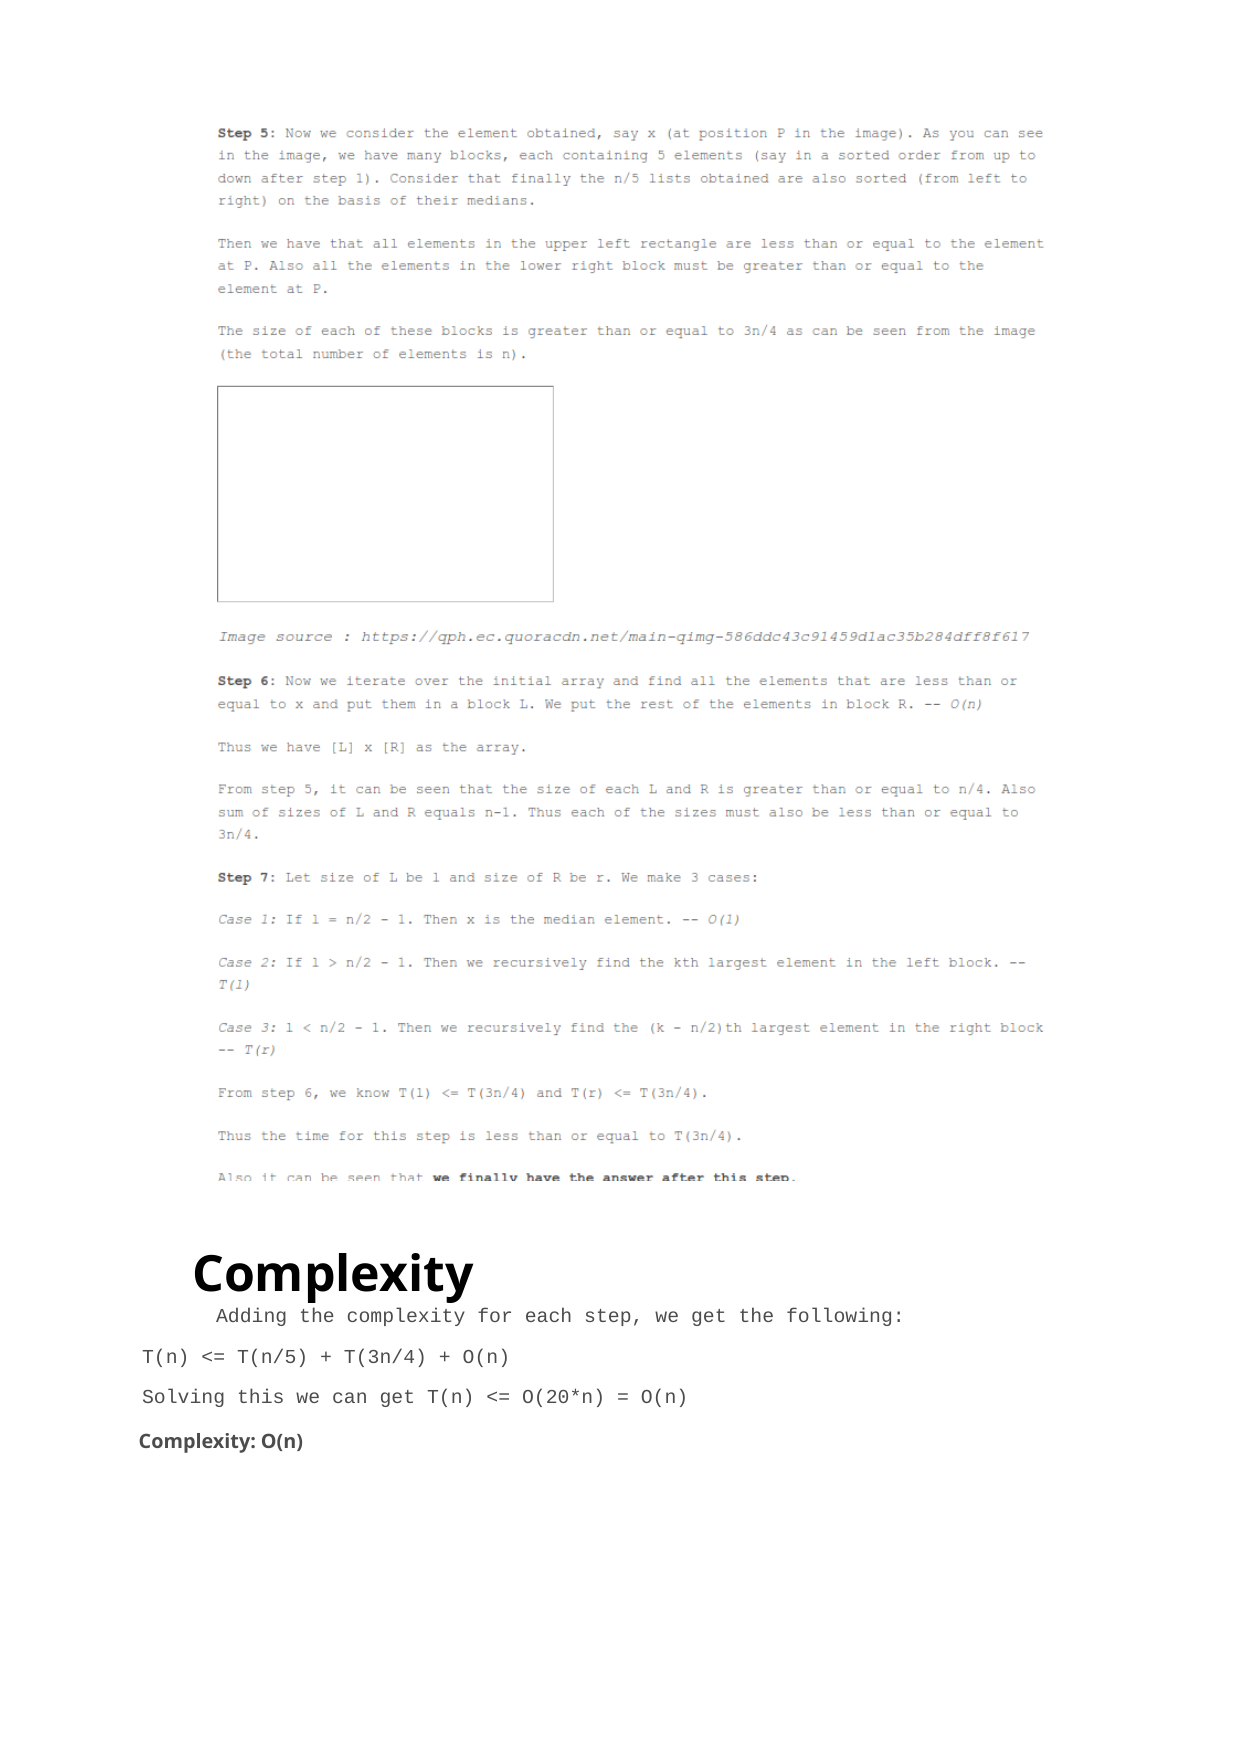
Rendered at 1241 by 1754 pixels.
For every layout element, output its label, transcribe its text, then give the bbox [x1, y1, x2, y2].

picture [132, 123, 1136, 1181]
subtitle Complexity [118, 1238, 1122, 1306]
text Solving this we can get T(n) <= O(20*n) = O(n) [118, 1387, 1122, 1409]
text Adding the complexity for each step, we get the following: [118, 1306, 1122, 1329]
text T(n) <= T(n/5) + T(3n/4) + O(n) [118, 1347, 1122, 1369]
text Complexity: O(n) [118, 1427, 1122, 1454]
